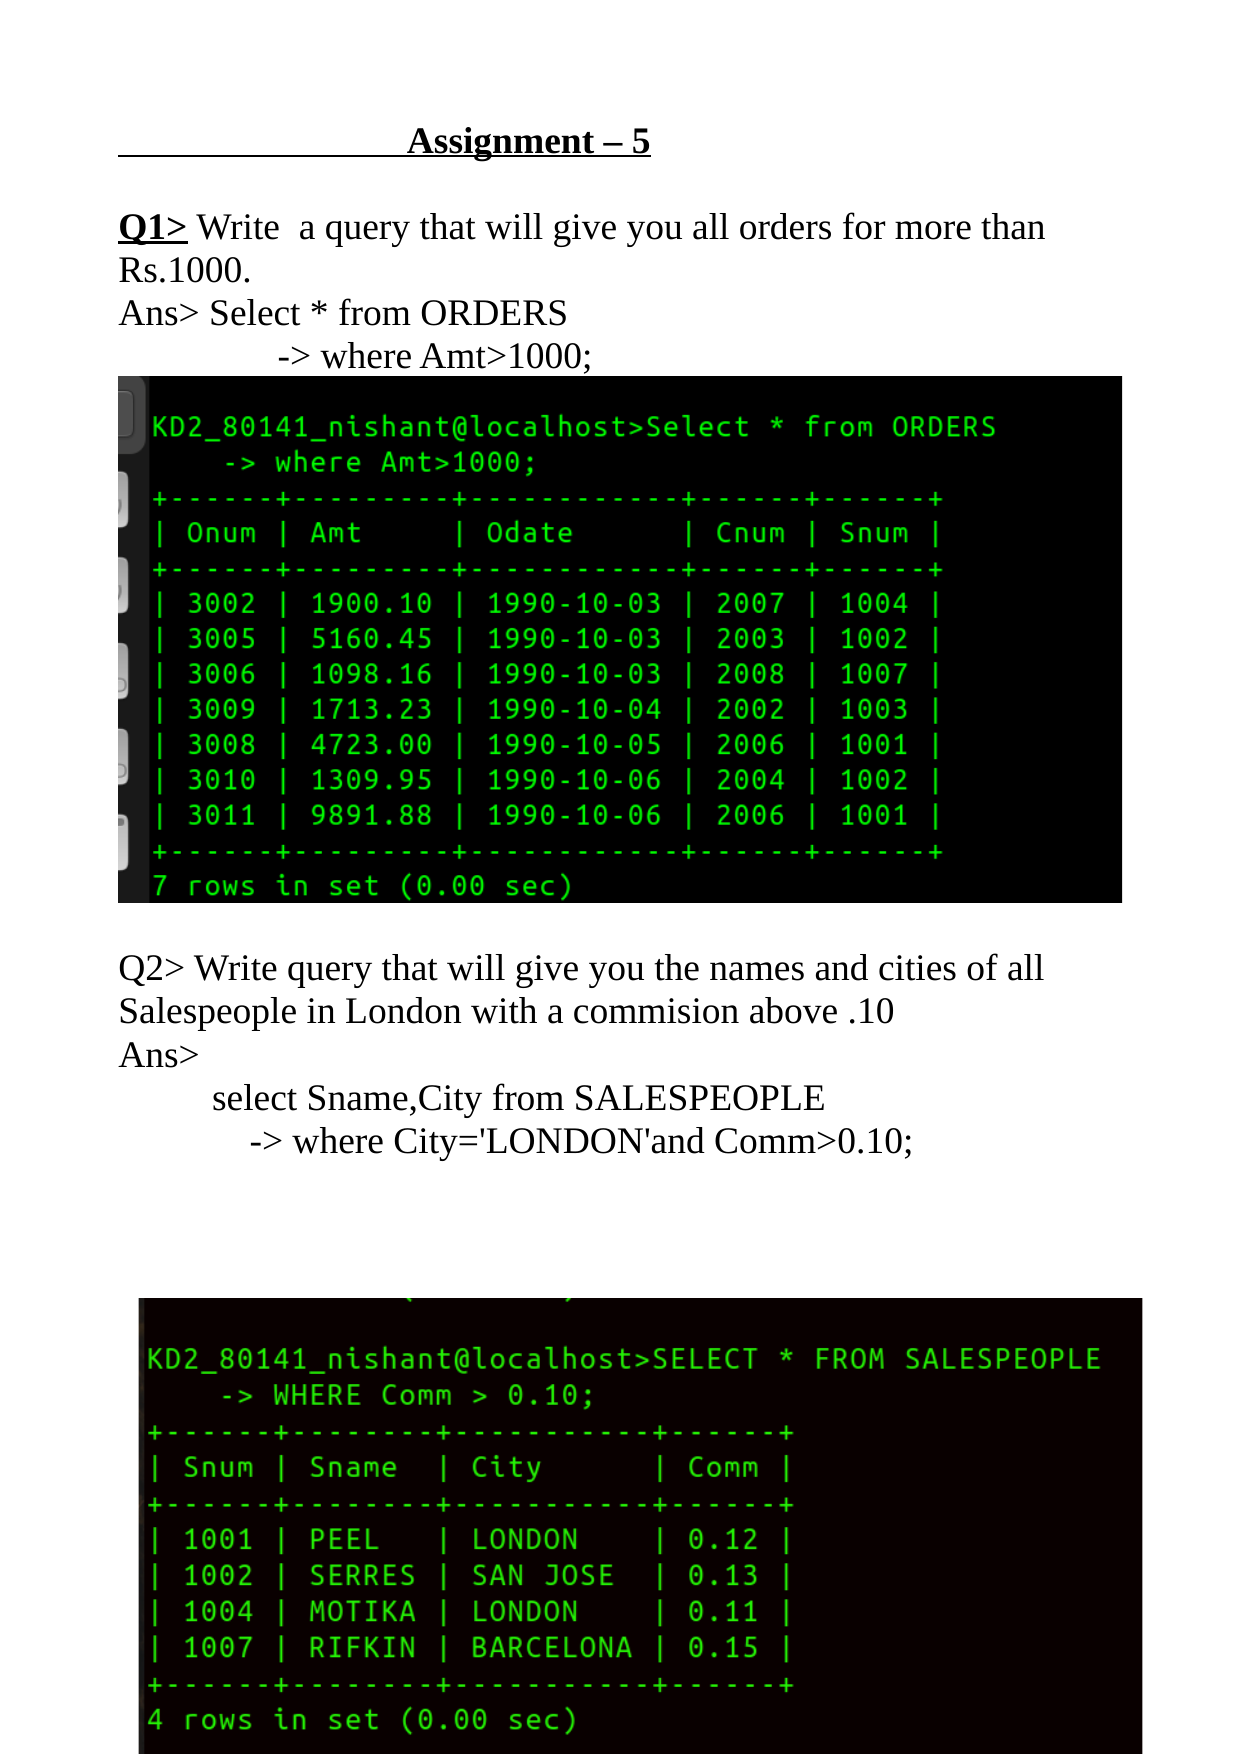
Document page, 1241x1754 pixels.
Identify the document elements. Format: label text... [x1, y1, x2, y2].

text Ans> Select * from ORDERS [118, 291, 1122, 334]
text -> where Amt>1000; [118, 334, 1122, 376]
text select Sname,City from SALESPEOPLE [118, 1075, 1122, 1118]
text Q2> Write query that will give you the names and cities of all Salespeople in London with a commision above .10 [118, 946, 1122, 1032]
text Ans> [118, 1032, 1122, 1075]
picture [118, 376, 1123, 903]
text Assignment – 5 [118, 118, 1122, 161]
text -> where City='LONDON'and Comm>0.10; [118, 1118, 1122, 1161]
picture [138, 1298, 1143, 1754]
text Q1> Write a query that will give you all orders for more than Rs.1000. [118, 204, 1122, 291]
